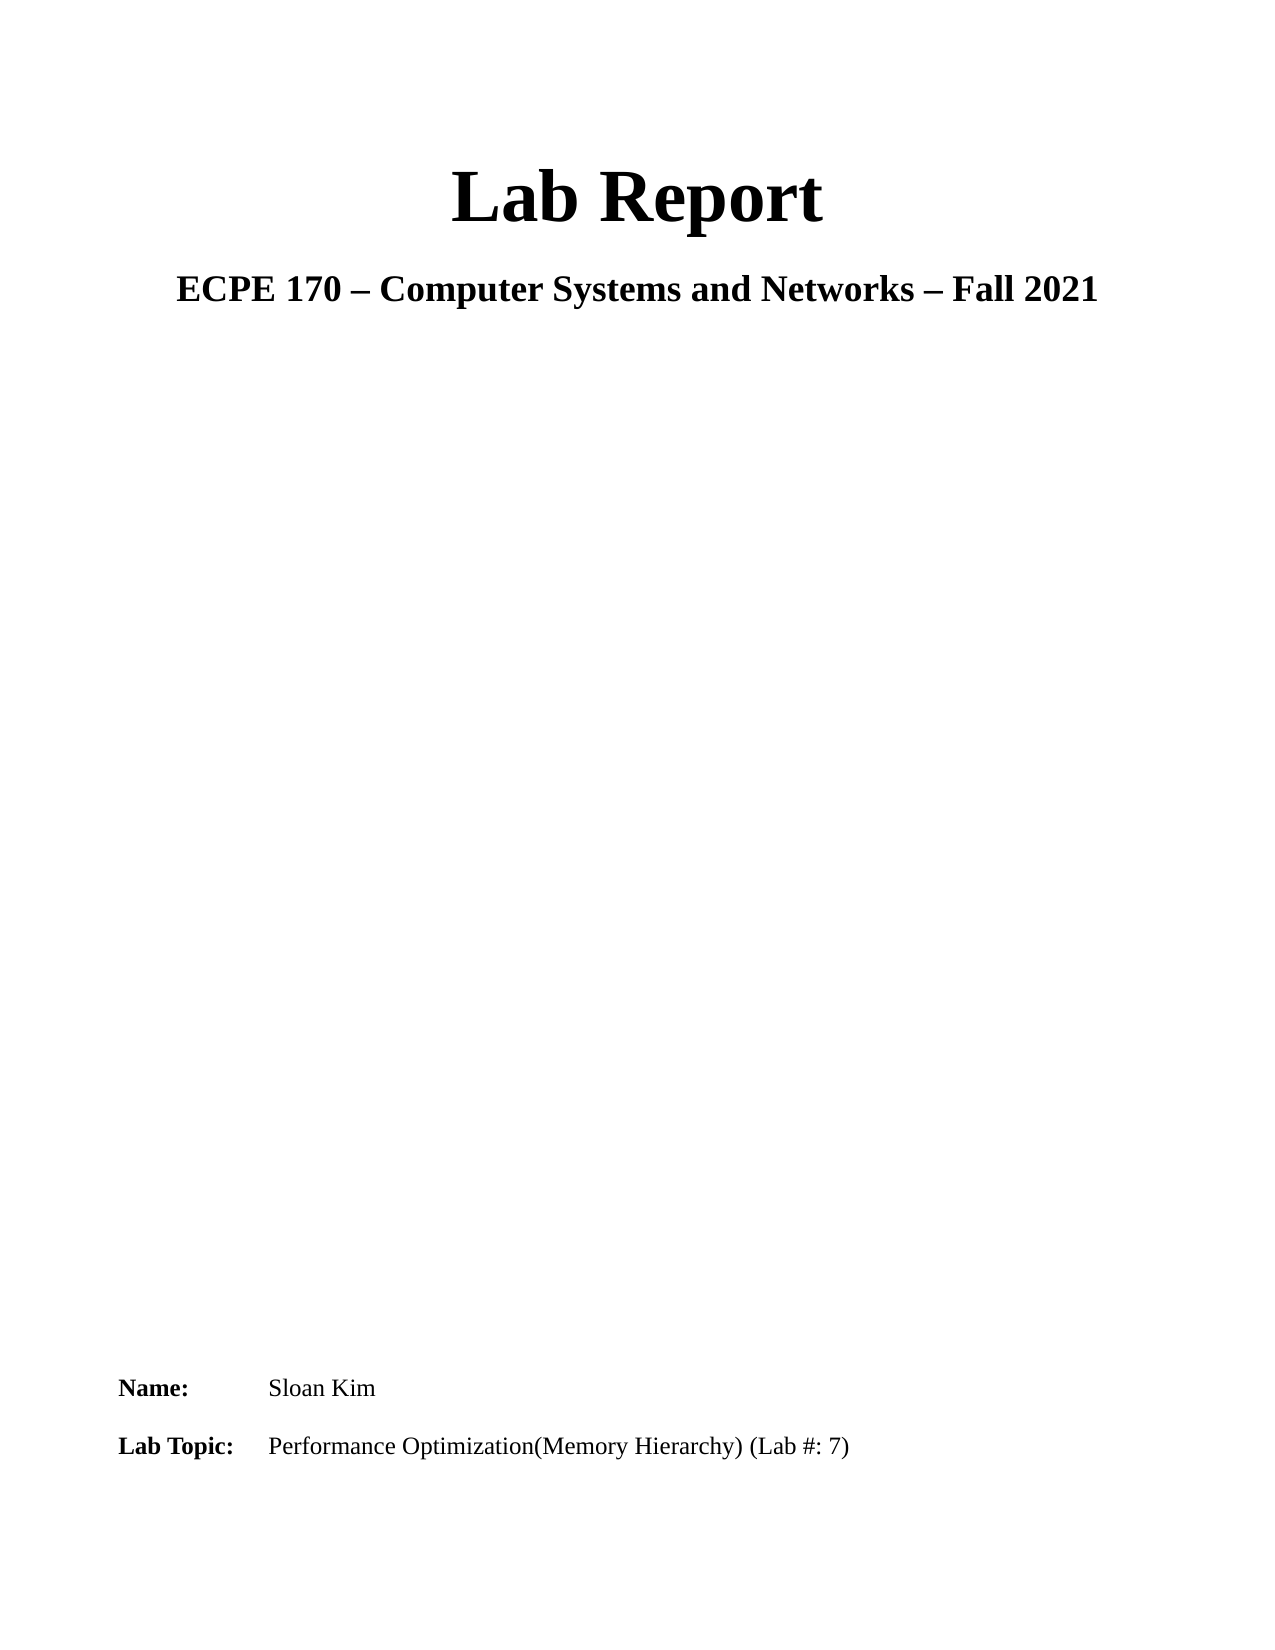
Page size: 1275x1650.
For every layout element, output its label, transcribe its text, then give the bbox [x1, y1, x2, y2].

text Lab Topic: Performance Optimization(Memory Hierarchy) (Lab #: 7) [118, 1431, 1157, 1460]
text Name: Sloan Kim [118, 1373, 1157, 1402]
text Lab Report [118, 152, 1157, 238]
text ECPE 170 – Computer Systems and Networks – Fall 2021 [118, 267, 1157, 310]
